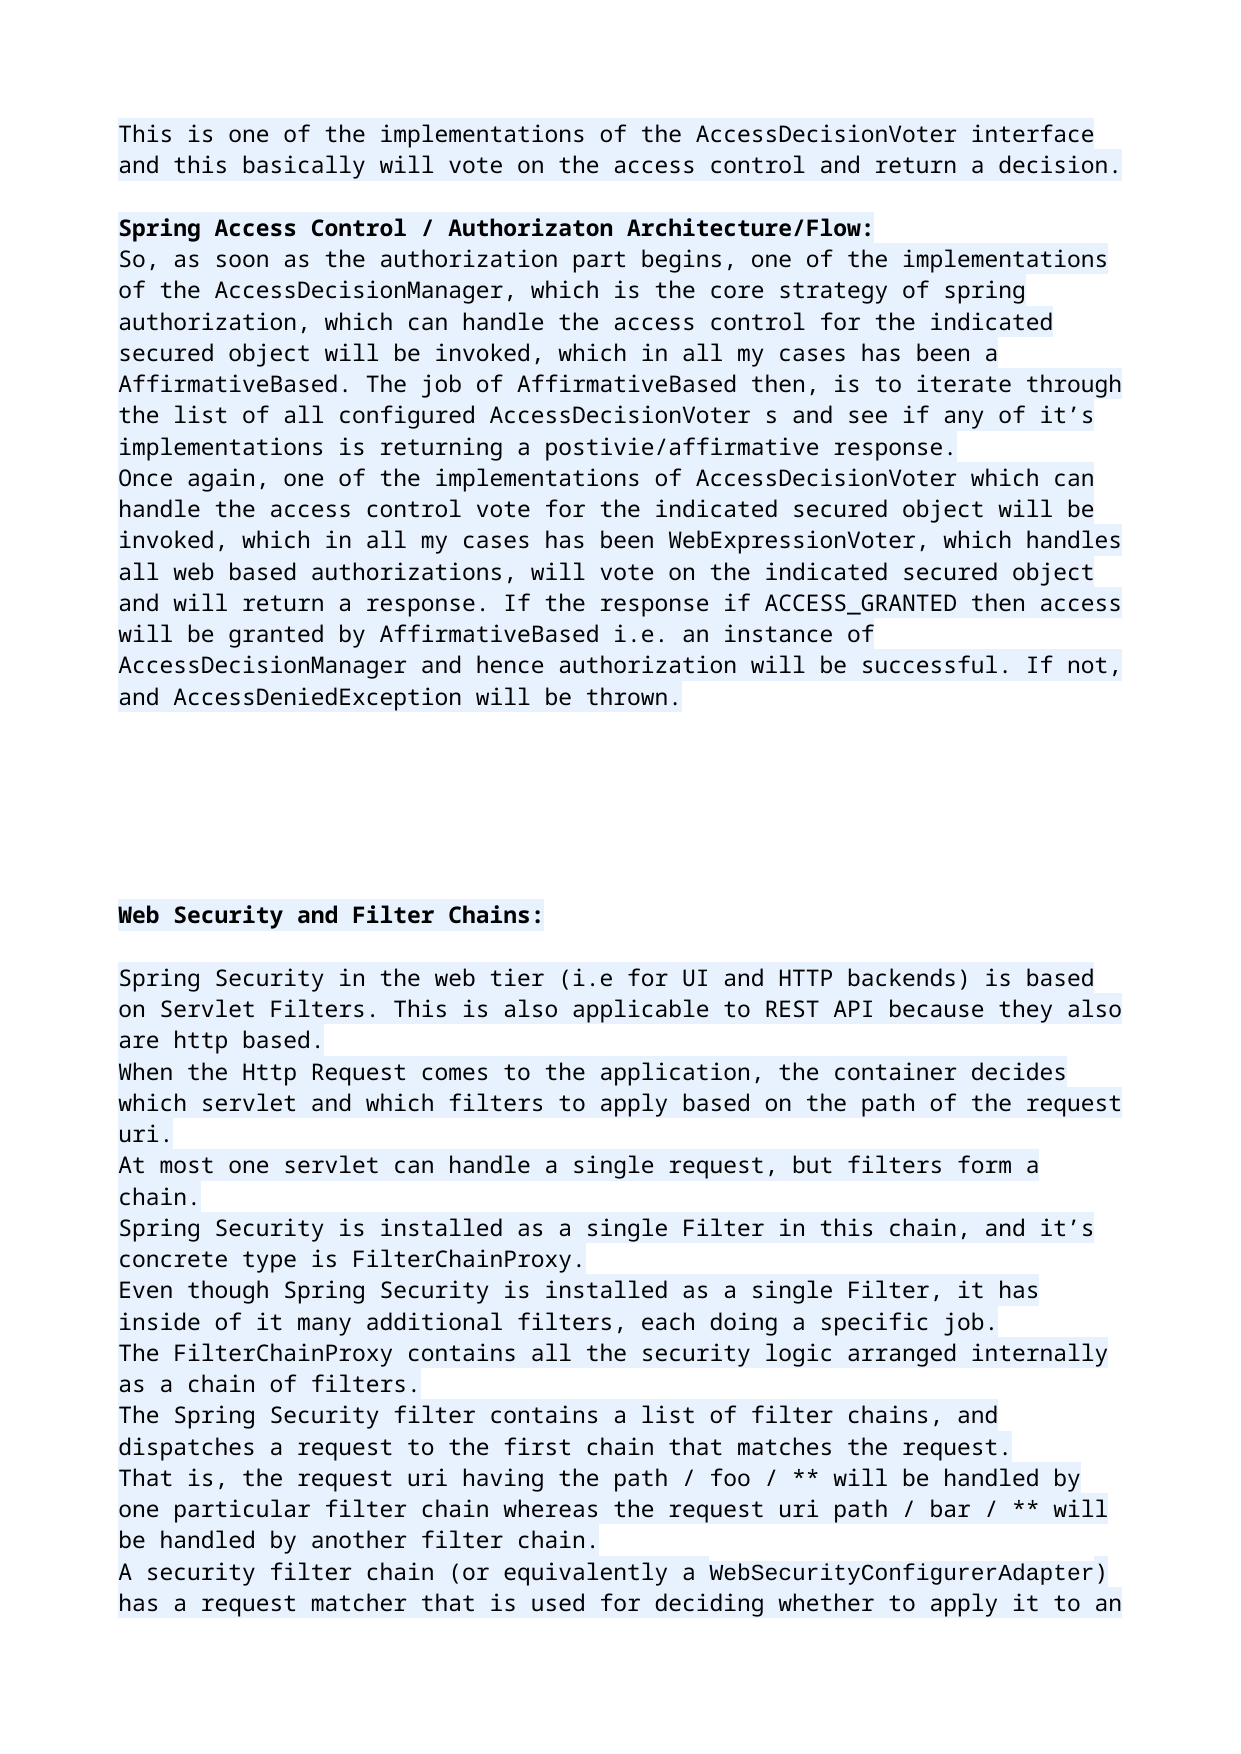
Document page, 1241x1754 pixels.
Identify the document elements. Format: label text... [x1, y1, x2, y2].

text The FilterChainProxy contains all the security logic arranged internally as a chain of filters. [118, 1337, 1122, 1399]
text Spring Security is installed as a single Filter in this chain, and it’s concrete type is FilterChainProxy. [118, 1212, 1122, 1274]
text Spring Security in the web tier (i.e for UI and HTTP backends) is based on Servlet Filters. This is also applicable to REST API because they also are http based. [118, 962, 1122, 1056]
text Even though Spring Security is installed as a single Filter, it has inside of it many additional filters, each doing a specific job. [118, 1274, 1122, 1337]
text Spring Access Control / Authorizaton Architecture/Flow: [118, 212, 1122, 243]
text Once again, one of the implementations of AccessDecisionVoter which can handle the access control vote for the indicated secured object will be invoked, which in all my cases has been WebExpressionVoter, which handles all web based authorizations, will vote on the indicated secured object and will return a response. If the response if ACCESS_GRANTED then access will be granted by AffirmativeBased i.e. an instance of AccessDecisionManager and hence authorization will be successful. If not, and AccessDeniedException will be thrown. [118, 462, 1122, 712]
text When the Http Request comes to the application, the container decides which servlet and which filters to apply based on the path of the request uri. [118, 1056, 1122, 1149]
text So, as soon as the authorization part begins, one of the implementations of the AccessDecisionManager, which is the core strategy of spring authorization, which can handle the access control for the indicated secured object will be invoked, which in all my cases has been a AffirmativeBased. The job of AffirmativeBased then, is to iterate through the list of all configured AccessDecisionVoter s and see if any of it’s implementations is returning a postivie/affirmative response. [118, 243, 1122, 462]
text At most one servlet can handle a single request, but filters form a chain. [118, 1149, 1122, 1212]
text Web Security and Filter Chains: [118, 899, 1122, 931]
text That is, the request uri having the path / foo / ** will be handled by one particular filter chain whereas the request uri path / bar / ** will be handled by another filter chain. [118, 1462, 1122, 1556]
text This is one of the implementations of the AccessDecisionVoter interface and this basically will vote on the access control and return a decision. [118, 118, 1122, 181]
text The Spring Security filter contains a list of filter chains, and dispatches a request to the first chain that matches the request. [118, 1399, 1122, 1462]
text A security filter chain (or equivalently a WebSecurityConfigurerAdapter) has a request matcher that is used for deciding whether to apply it to an [118, 1556, 1122, 1618]
